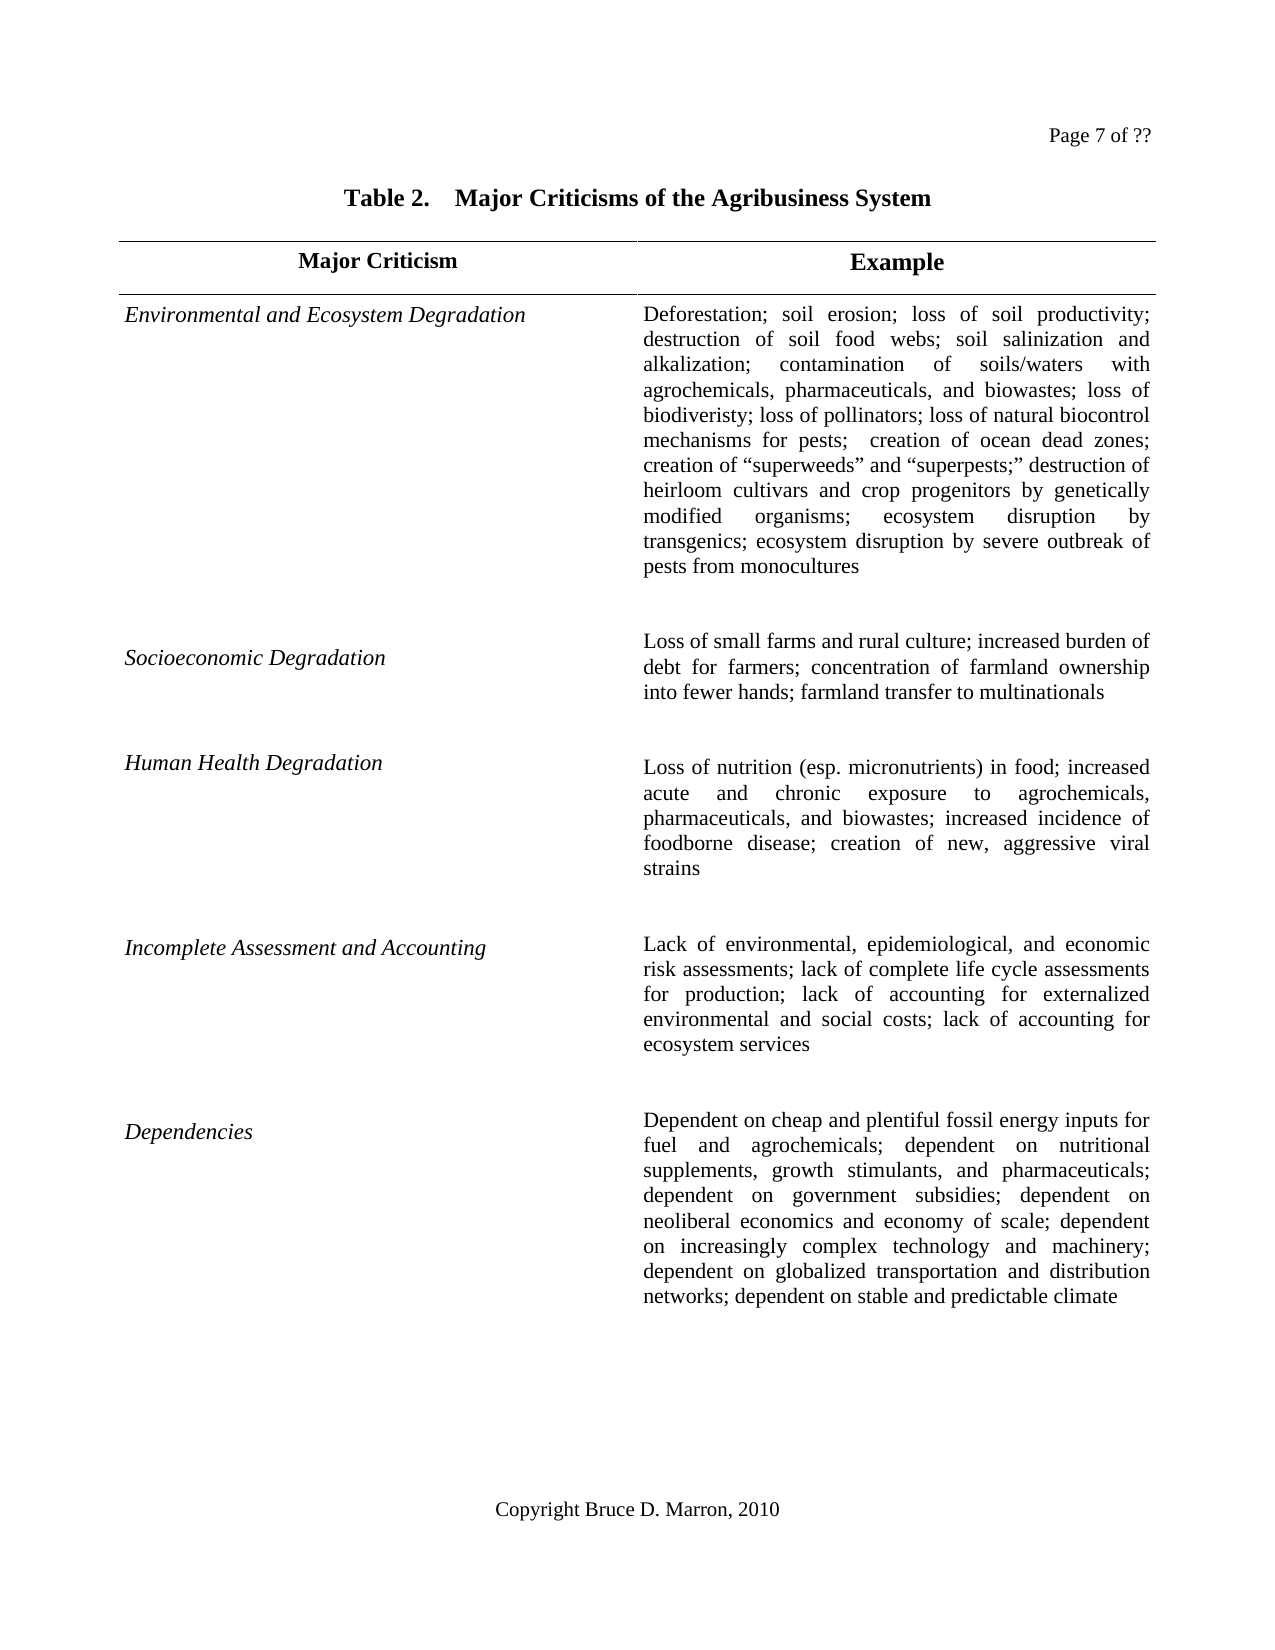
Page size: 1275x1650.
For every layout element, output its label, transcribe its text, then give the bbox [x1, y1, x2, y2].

table_cell Environmental and Ecosystem Degradation Socioeconomic Degradation Human Health Degradation Incomplete Assessment and Accounting Dependencies [119, 295, 637, 1327]
table_header Example [638, 242, 1156, 294]
text Table 2. Major Criticisms of the Agribusiness System [118, 183, 1156, 212]
table_cell Deforestation; soil erosion; loss of soil productivity; destruction of soil food webs; soil salinization and alkalization; contamination of soils/waters with agrochemicals, pharmaceuticals, and biowastes; loss of biodiveristy; loss of pollinators; loss of natural biocontrol mechanisms for pests; creation of ocean dead zones; creation of “superweeds” and “superpests;” destruction of heirloom cultivars and crop progenitors by genetically modified organisms; ecosystem disruption by transgenics; ecosystem disruption by severe outbreak of pests from monocultures Loss of small farms and rural culture; increased burden of debt for farmers; concentration of farmland ownership into fewer hands; farmland transfer to multinationals Loss of nutrition (esp. micronutrients) in food; increased acute and chronic exposure to agrochemicals, pharmaceuticals, and biowastes; increased incidence of foodborne disease; creation of new, aggressive viral strains Lack of environmental, epidemiological, and economic risk assessments; lack of complete life cycle assessments for production; lack of accounting for externalized environmental and social costs; lack of accounting for ecosystem services Dependent on cheap and plentiful fossil energy inputs for fuel and agrochemicals; dependent on nutritional supplements, growth stimulants, and pharmaceuticals; dependent on government subsidies; dependent on neoliberal economics and economy of scale; dependent on increasingly complex technology and machinery; dependent on globalized transportation and distribution networks; dependent on stable and predictable climate [638, 295, 1156, 1327]
table_header Major Criticism [119, 242, 637, 294]
